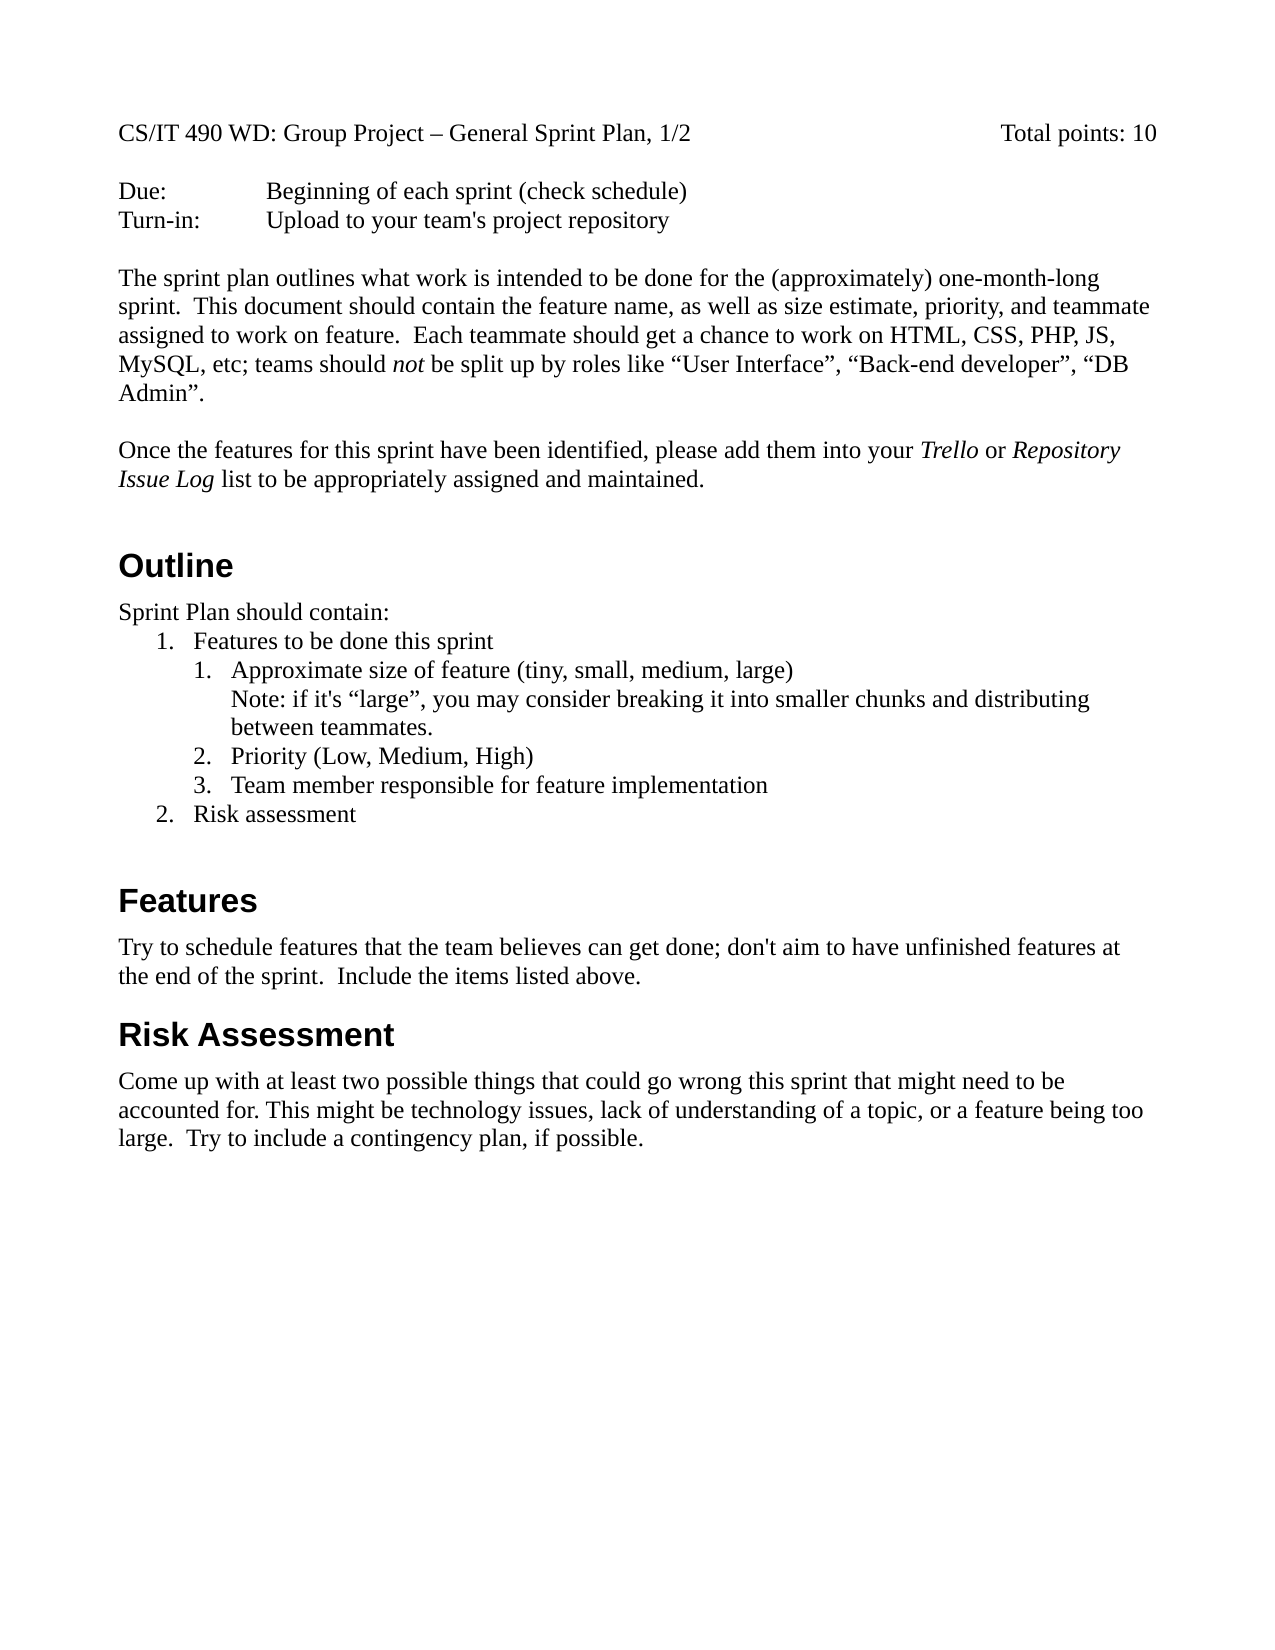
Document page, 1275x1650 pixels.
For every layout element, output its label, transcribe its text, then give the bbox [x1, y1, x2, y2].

list Approximate size of feature (tiny, small, medium, large) Note: if it's “large”, you may consider breaking it into smaller chunks and distributing between teammates. [193, 655, 1157, 741]
list Risk assessment [156, 799, 1157, 827]
text Turn-in: Upload to your team's project repository [118, 205, 1157, 234]
text The sprint plan outlines what work is intended to be done for the (approximately) one-month-long sprint. This document should contain the feature name, as well as size estimate, priority, and teammate assigned to work on feature. Each teammate should get a chance to work on HTML, CSS, PHP, JS, MySQL, etc; teams should not be split up by roles like “User Interface”, “Back-end developer”, “DB Admin”. [118, 263, 1157, 406]
subtitle Outline [118, 546, 1157, 585]
list Team member responsible for feature implementation [193, 770, 1157, 799]
list Priority (Low, Medium, High) [193, 741, 1157, 770]
list Features to be done this sprint [156, 626, 1157, 655]
text Due: Beginning of each sprint (check schedule) [118, 176, 1157, 205]
text Come up with at least two possible things that could go wrong this sprint that might need to be accounted for. This might be technology issues, lack of understanding of a topic, or a feature being too large. Try to include a contingency plan, if possible. [118, 1066, 1157, 1152]
text Sprint Plan should contain: [118, 597, 1157, 626]
subtitle Risk Assessment [118, 1015, 1157, 1053]
subtitle Features [118, 881, 1157, 920]
text Once the features for this sprint have been identified, please add them into your Trello or Repository Issue Log list to be appropriately assigned and maintained. [118, 435, 1157, 493]
text Try to schedule features that the team believes can get done; don't aim to have unfinished features at the end of the sprint. Include the items listed above. [118, 932, 1157, 990]
